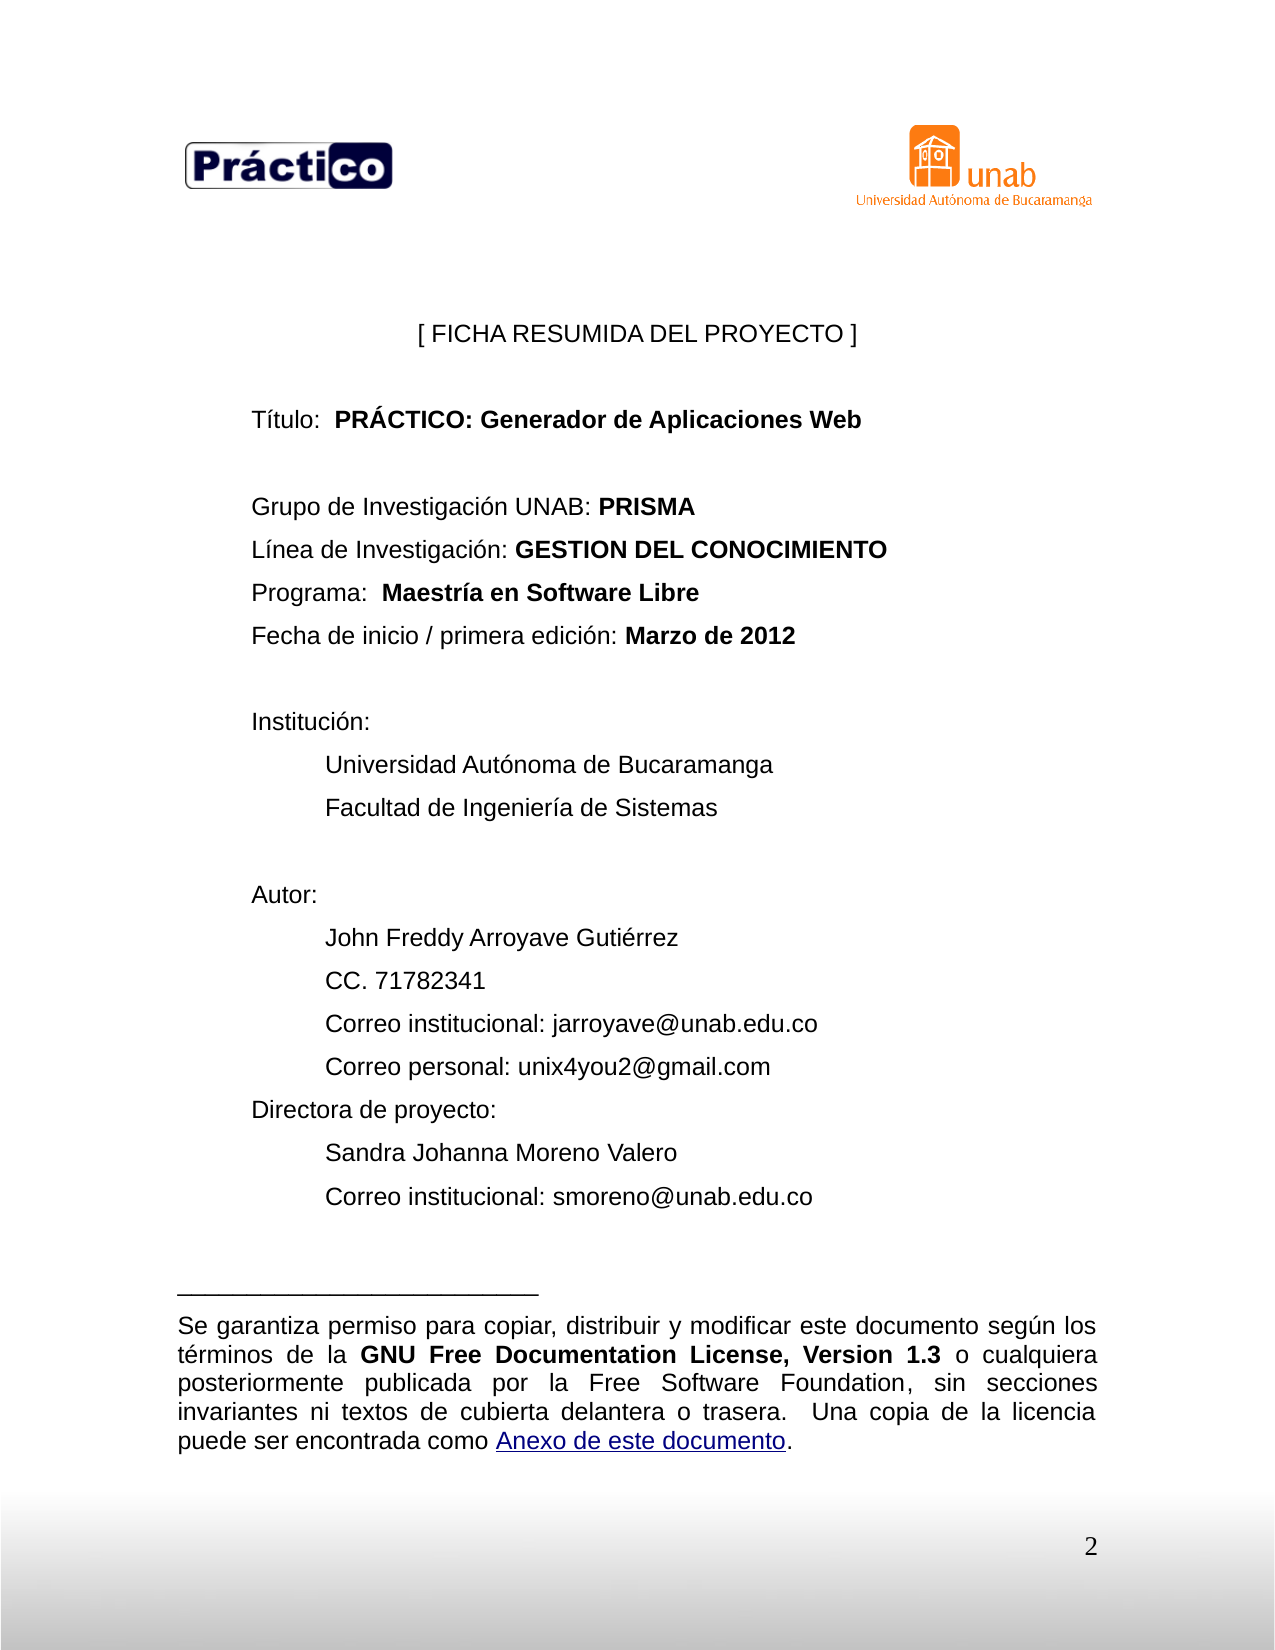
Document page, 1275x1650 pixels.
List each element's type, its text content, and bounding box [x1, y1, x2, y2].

text Se garantiza permiso para copiar, distribuir y modificar este documento según los términos de la GNU Free Documentation License, Version 1.3 o cualquiera posteriormente publicada por la Free Software Foundation, sin secciones invariantes ni textos de cubierta delantera o trasera. Una copia de la licencia puede ser encontrada como Anexo de este documento. [177, 1311, 1098, 1455]
text Correo institucional: smoreno@unab.edu.co [325, 1182, 1098, 1210]
text Línea de Investigación: GESTION DEL CONOCIMIENTO [251, 535, 1098, 563]
text Correo personal: unix4you2@gmail.com [325, 1052, 1098, 1081]
text Grupo de Investigación UNAB: PRISMA [251, 492, 1098, 520]
text Institución: [251, 707, 1098, 736]
text Sandra Johanna Moreno Valero [251, 1138, 1098, 1167]
text Universidad Autónoma de Bucaramanga [325, 750, 1098, 779]
text Facultad de Ingeniería de Sistemas [325, 793, 1098, 822]
picture [0, 1472, 1275, 1650]
picture [182, 140, 395, 191]
picture [856, 125, 1092, 207]
text Directora de proyecto: [251, 1095, 1098, 1124]
text CC. 71782341 [325, 966, 1098, 995]
text Fecha de inicio / primera edición: Marzo de 2012 [251, 621, 1098, 650]
text __________________________ [177, 1268, 1098, 1297]
text Correo institucional: jarroyave@unab.edu.co [325, 1009, 1098, 1038]
text John Freddy Arroyave Gutiérrez [325, 923, 1098, 952]
text [ FICHA RESUMIDA DEL PROYECTO ] [177, 319, 1098, 348]
text Título: PRÁCTICO: Generador de Aplicaciones Web [251, 405, 1098, 434]
text Programa: Maestría en Software Libre [251, 578, 1098, 607]
text Autor: [251, 880, 1098, 908]
